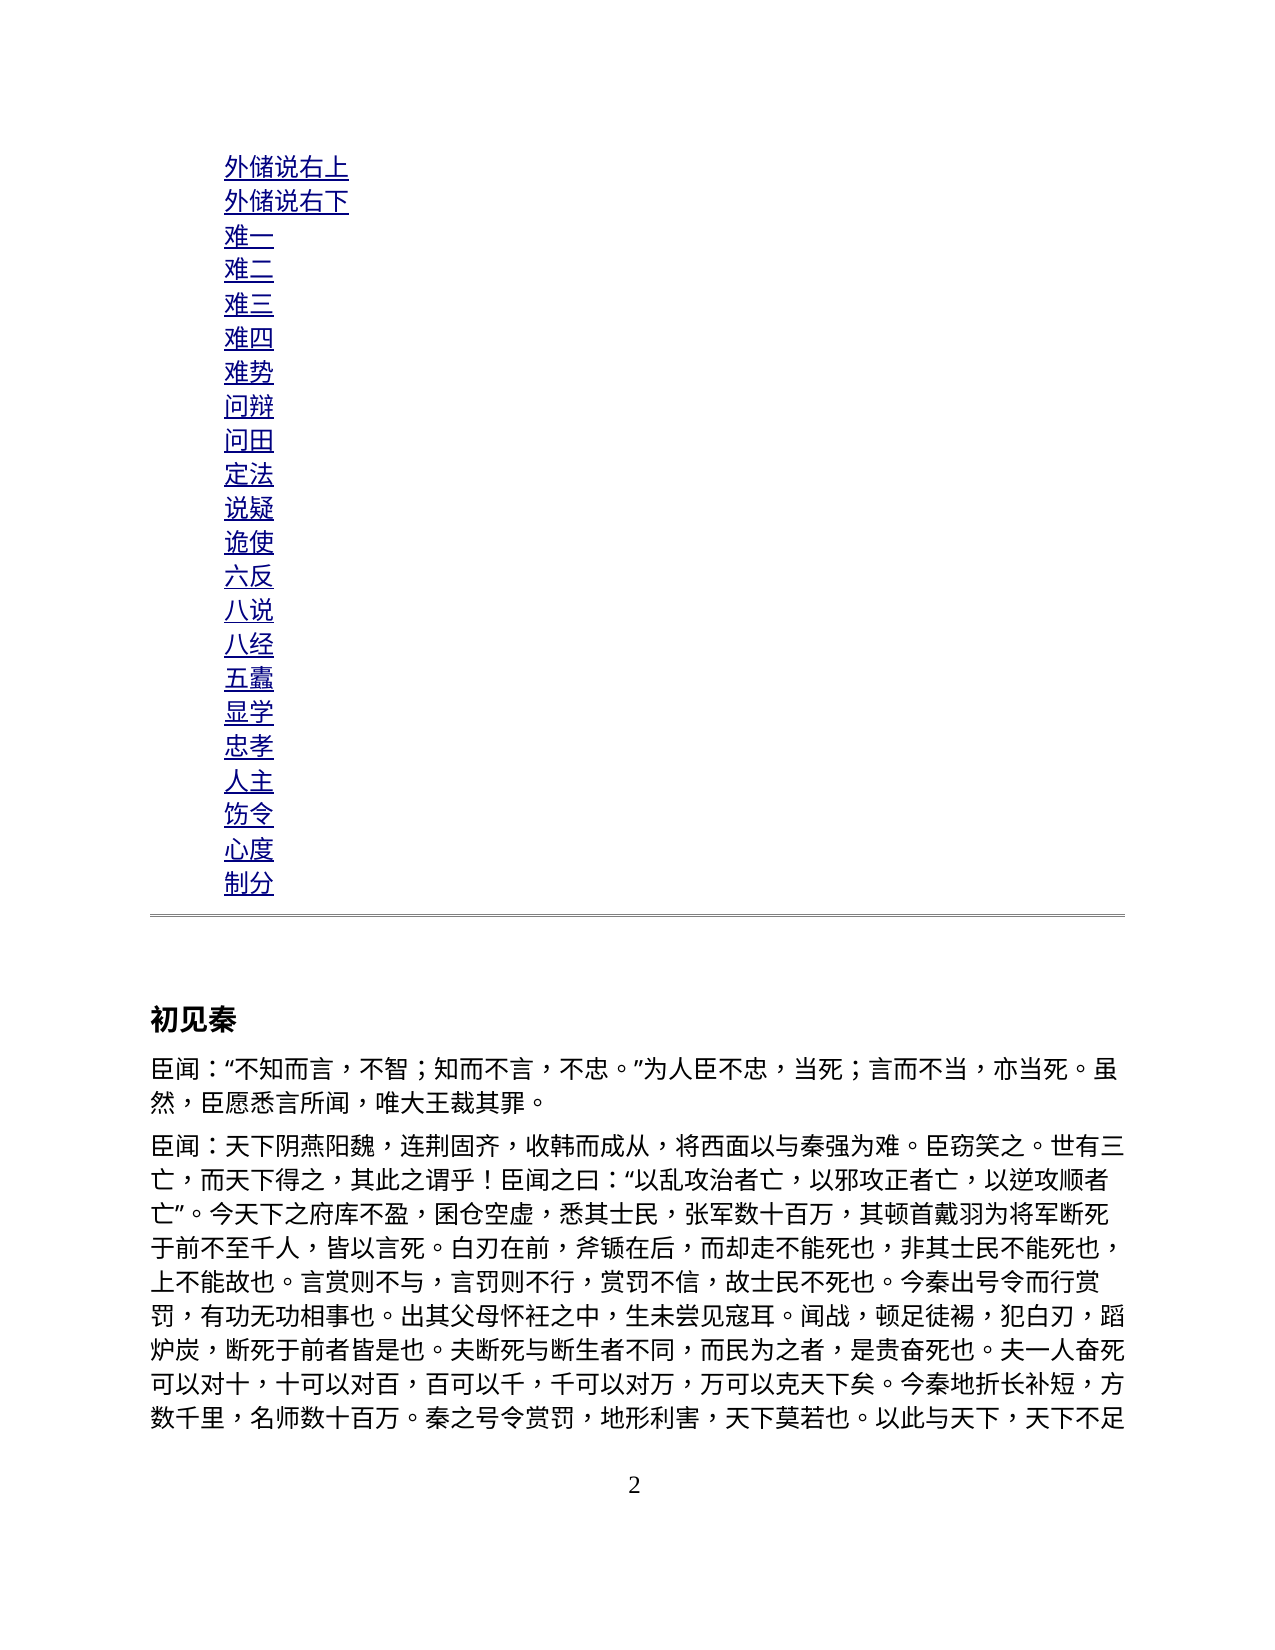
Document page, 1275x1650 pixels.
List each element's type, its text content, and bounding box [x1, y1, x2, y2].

subtitle 初见秦 [150, 999, 1125, 1039]
text 外储说右上 外储说右下 难一 难二 难三 难四 难势 问辩 问田 定法 说疑 诡使 六反 八说 八经 五蠹 显学 忠孝 人主 饬令 心度 制分 [150, 150, 1125, 899]
text 臣闻：“不知而言，不智；知而不言，不忠。”为人臣不忠，当死；言而不当，亦当死。虽然，臣愿悉言所闻，唯大王裁其罪。 [150, 1051, 1125, 1119]
text 臣闻：天下阴燕阳魏，连荆固齐，收韩而成从，将西面以与秦强为难。臣窃笑之。世有三亡，而天下得之，其此之谓乎！臣闻之曰：“以乱攻治者亡，以邪攻正者亡，以逆攻顺者亡”。今天下之府库不盈，囷仓空虚，悉其士民，张军数十百万，其顿首戴羽为将军断死于前不至千人，皆以言死。白刃在前，斧锧在后，而却走不能死也，非其士民不能死也，上不能故也。言赏则不与，言罚则不行，赏罚不信，故士民不死也。今秦出号令而行赏罚，有功无功相事也。出其父母怀衽之中，生未尝见寇耳。闻战，顿足徒裼，犯白刃，蹈炉炭，断死于前者皆是也。夫断死与断生者不同，而民为之者，是贵奋死也。夫一人奋死可以对十，十可以对百，百可以千，千可以对万，万可以克天下矣。今秦地折长补短，方数千里，名师数十百万。秦之号令赏罚，地形利害，天下莫若也。以此与天下，天下不足 [150, 1128, 1125, 1435]
